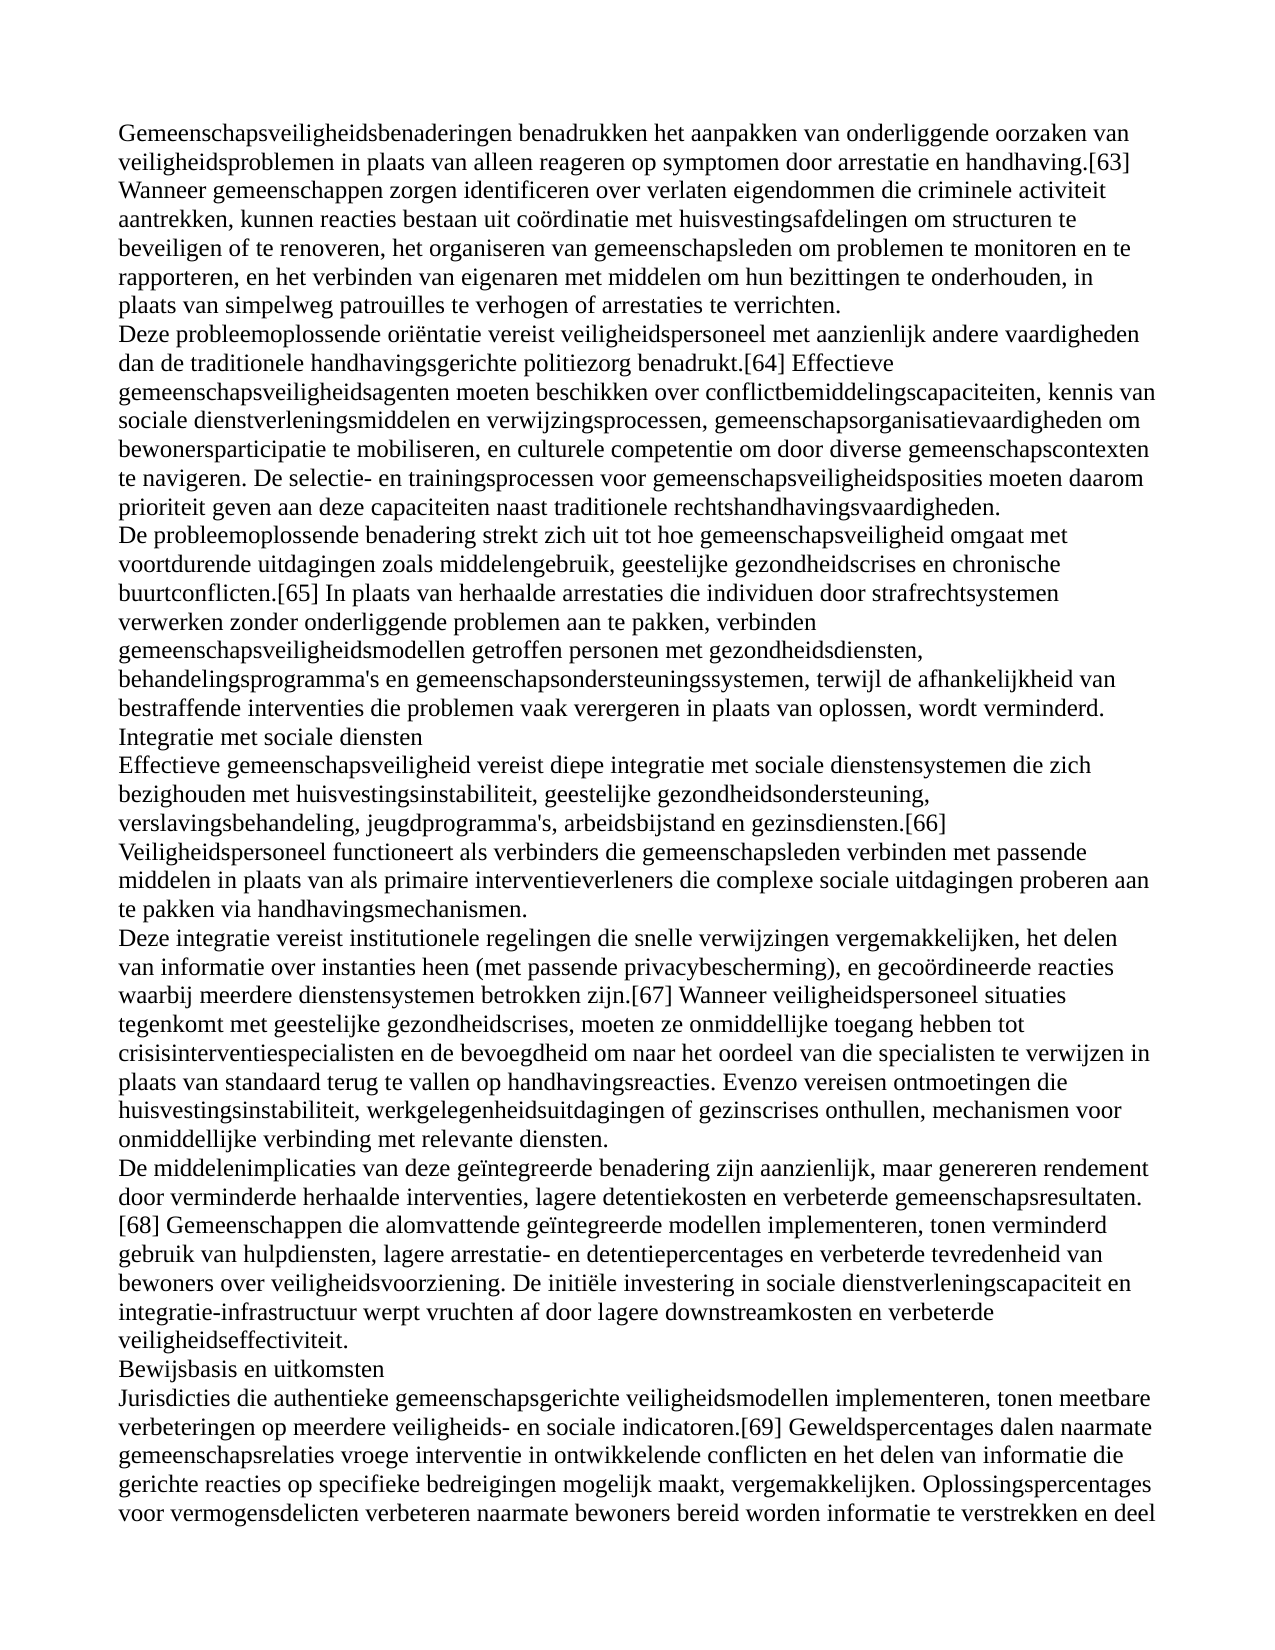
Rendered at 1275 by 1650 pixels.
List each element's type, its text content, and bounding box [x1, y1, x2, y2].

text De middelenimplicaties van deze geïntegreerde benadering zijn aanzienlijk, maar genereren rendement door verminderde herhaalde interventies, lagere detentiekosten en verbeterde gemeenschapsresultaten.[68] Gemeenschappen die alomvattende geïntegreerde modellen implementeren, tonen verminderd gebruik van hulpdiensten, lagere arrestatie- en detentiepercentages en verbeterde tevredenheid van bewoners over veiligheidsvoorziening. De initiële investering in sociale dienstverleningscapaciteit en integratie-infrastructuur werpt vruchten af door lagere downstreamkosten en verbeterde veiligheidseffectiviteit. [118, 1153, 1157, 1354]
text Bewijsbasis en uitkomsten [118, 1354, 1157, 1383]
text Jurisdicties die authentieke gemeenschapsgerichte veiligheidsmodellen implementeren, tonen meetbare verbeteringen op meerdere veiligheids- en sociale indicatoren.[69] Geweldspercentages dalen naarmate gemeenschapsrelaties vroege interventie in ontwikkelende conflicten en het delen van informatie die gerichte reacties op specifieke bedreigingen mogelijk maakt, vergemakkelijken. Oplossingspercentages voor vermogensdelicten verbeteren naarmate bewoners bereid worden informatie te verstrekken en deel [118, 1383, 1157, 1527]
text Deze integratie vereist institutionele regelingen die snelle verwijzingen vergemakkelijken, het delen van informatie over instanties heen (met passende privacybescherming), en gecoördineerde reacties waarbij meerdere dienstensystemen betrokken zijn.[67] Wanneer veiligheidspersoneel situaties tegenkomt met geestelijke gezondheidscrises, moeten ze onmiddellijke toegang hebben tot crisisinterventiespecialisten en de bevoegdheid om naar het oordeel van die specialisten te verwijzen in plaats van standaard terug te vallen op handhavingsreacties. Evenzo vereisen ontmoetingen die huisvestingsinstabiliteit, werkgelegenheidsuitdagingen of gezinscrises onthullen, mechanismen voor onmiddellijke verbinding met relevante diensten. [118, 923, 1157, 1153]
text Deze probleemoplossende oriëntatie vereist veiligheidspersoneel met aanzienlijk andere vaardigheden dan de traditionele handhavingsgerichte politiezorg benadrukt.[64] Effectieve gemeenschapsveiligheidsagenten moeten beschikken over conflictbemiddelingscapaciteiten, kennis van sociale dienstverleningsmiddelen en verwijzingsprocessen, gemeenschapsorganisatievaardigheden om bewonersparticipatie te mobiliseren, en culturele competentie om door diverse gemeenschapscontexten te navigeren. De selectie- en trainingsprocessen voor gemeenschapsveiligheidsposities moeten daarom prioriteit geven aan deze capaciteiten naast traditionele rechtshandhavingsvaardigheden. [118, 319, 1157, 521]
text De probleemoplossende benadering strekt zich uit tot hoe gemeenschapsveiligheid omgaat met voortdurende uitdagingen zoals middelengebruik, geestelijke gezondheidscrises en chronische buurtconflicten.[65] In plaats van herhaalde arrestaties die individuen door strafrechtsystemen verwerken zonder onderliggende problemen aan te pakken, verbinden gemeenschapsveiligheidsmodellen getroffen personen met gezondheidsdiensten, behandelingsprogramma's en gemeenschapsondersteuningssystemen, terwijl de afhankelijkheid van bestraffende interventies die problemen vaak verergeren in plaats van oplossen, wordt verminderd. [118, 521, 1157, 722]
text Effectieve gemeenschapsveiligheid vereist diepe integratie met sociale dienstensystemen die zich bezighouden met huisvestingsinstabiliteit, geestelijke gezondheidsondersteuning, verslavingsbehandeling, jeugdprogramma's, arbeidsbijstand en gezinsdiensten.[66] Veiligheidspersoneel functioneert als verbinders die gemeenschapsleden verbinden met passende middelen in plaats van als primaire interventieverleners die complexe sociale uitdagingen proberen aan te pakken via handhavingsmechanismen. [118, 751, 1157, 923]
text Gemeenschapsveiligheidsbenaderingen benadrukken het aanpakken van onderliggende oorzaken van veiligheidsproblemen in plaats van alleen reageren op symptomen door arrestatie en handhaving.[63] Wanneer gemeenschappen zorgen identificeren over verlaten eigendommen die criminele activiteit aantrekken, kunnen reacties bestaan uit coördinatie met huisvestingsafdelingen om structuren te beveiligen of te renoveren, het organiseren van gemeenschapsleden om problemen te monitoren en te rapporteren, en het verbinden van eigenaren met middelen om hun bezittingen te onderhouden, in plaats van simpelweg patrouilles te verhogen of arrestaties te verrichten. [118, 118, 1157, 319]
text Integratie met sociale diensten [118, 722, 1157, 751]
